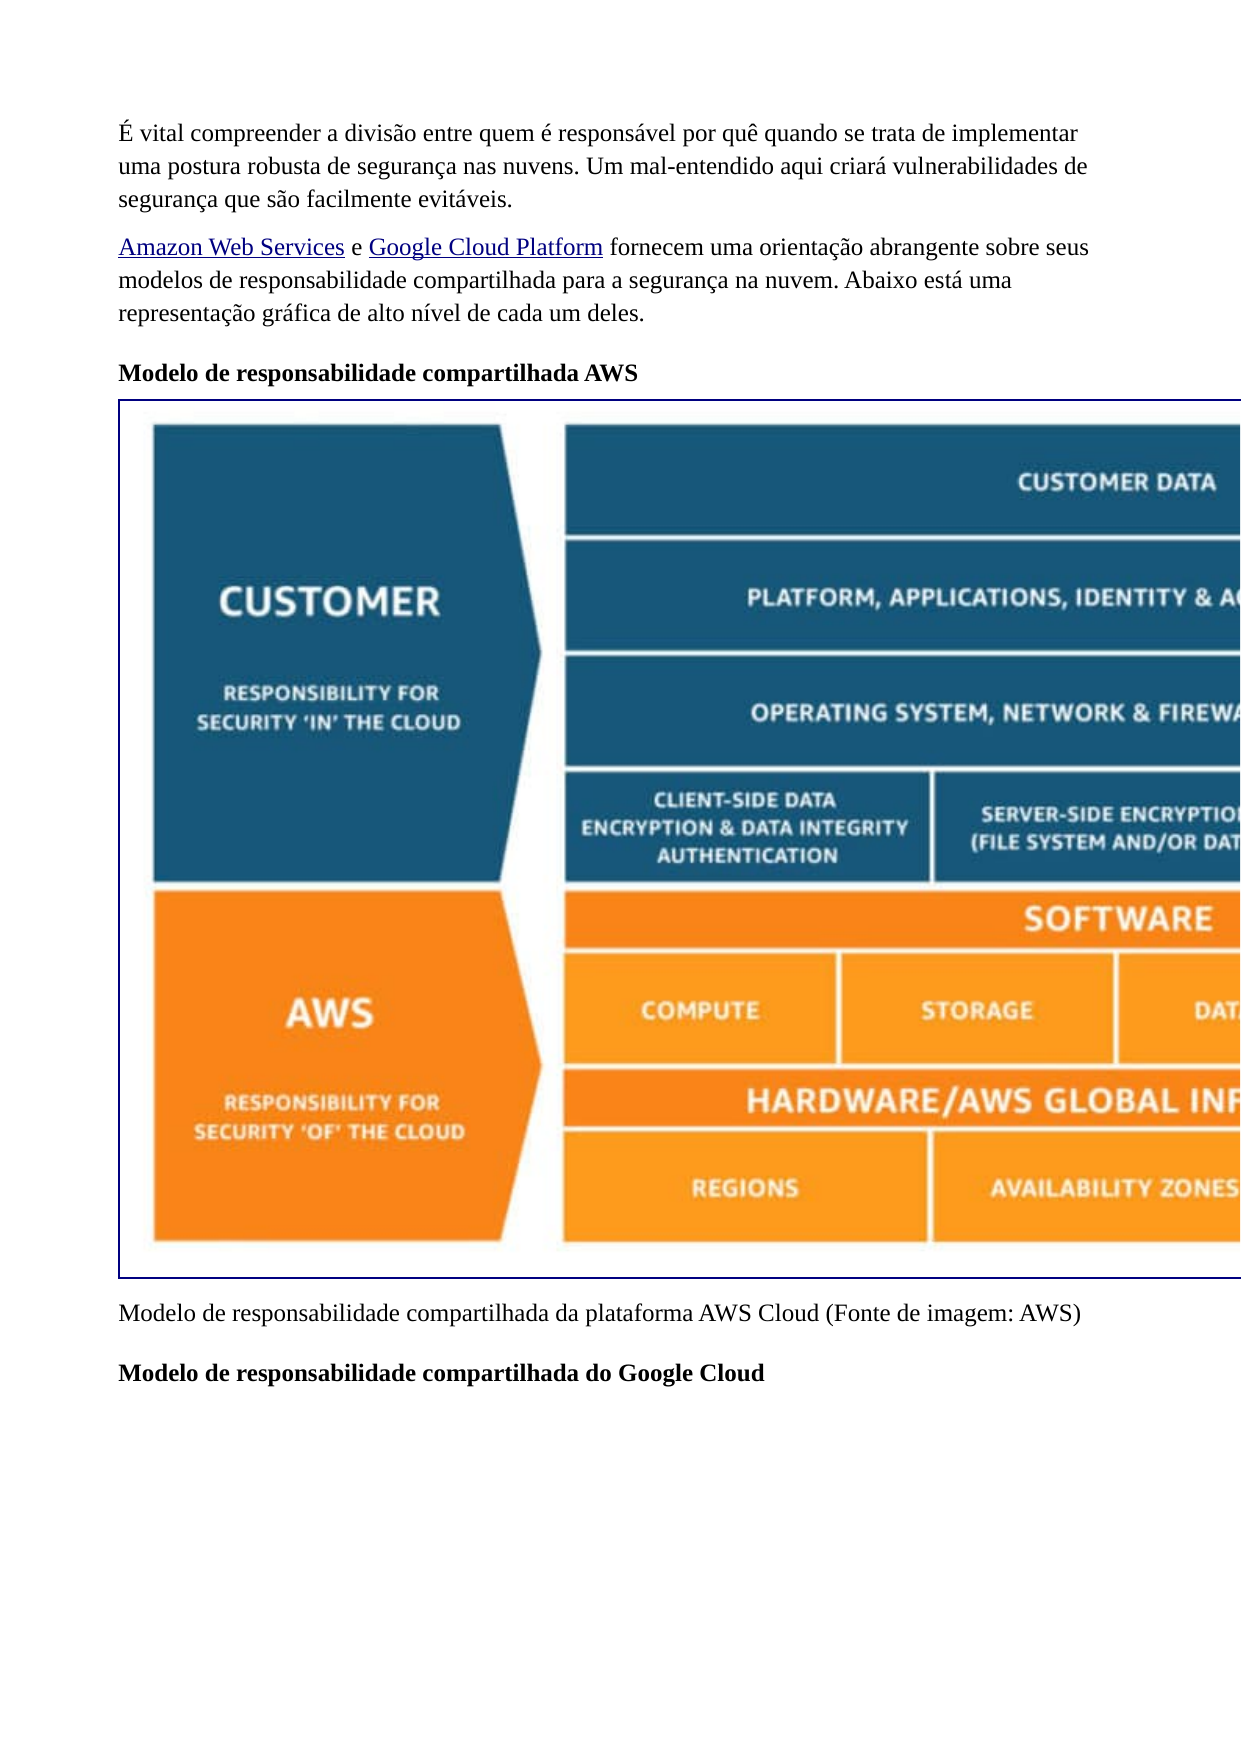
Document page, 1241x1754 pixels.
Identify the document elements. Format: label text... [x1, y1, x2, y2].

subtitle Modelo de responsabilidade compartilhada AWS [118, 358, 1122, 387]
text É vital compreender a divisão entre quem é responsável por quê quando se trata de implementar uma postura robusta de segurança nas nuvens. Um mal-entendido aqui criará vulnerabilidades de segurança que são facilmente evitáveis. [118, 118, 1122, 213]
text Amazon Web Services e Google Cloud Platform fornecem uma orientação abrangente sobre seus modelos de responsabilidade compartilhada para a segurança na nuvem. Abaixo está uma representação gráfica de alto nível de cada um deles. [118, 232, 1122, 327]
picture [120, 401, 1241, 1277]
subtitle Modelo de responsabilidade compartilhada do Google Cloud [118, 1358, 1122, 1387]
text Modelo de responsabilidade compartilhada da plataforma AWS Cloud (Fonte de imagem: AWS) [118, 1298, 1122, 1326]
